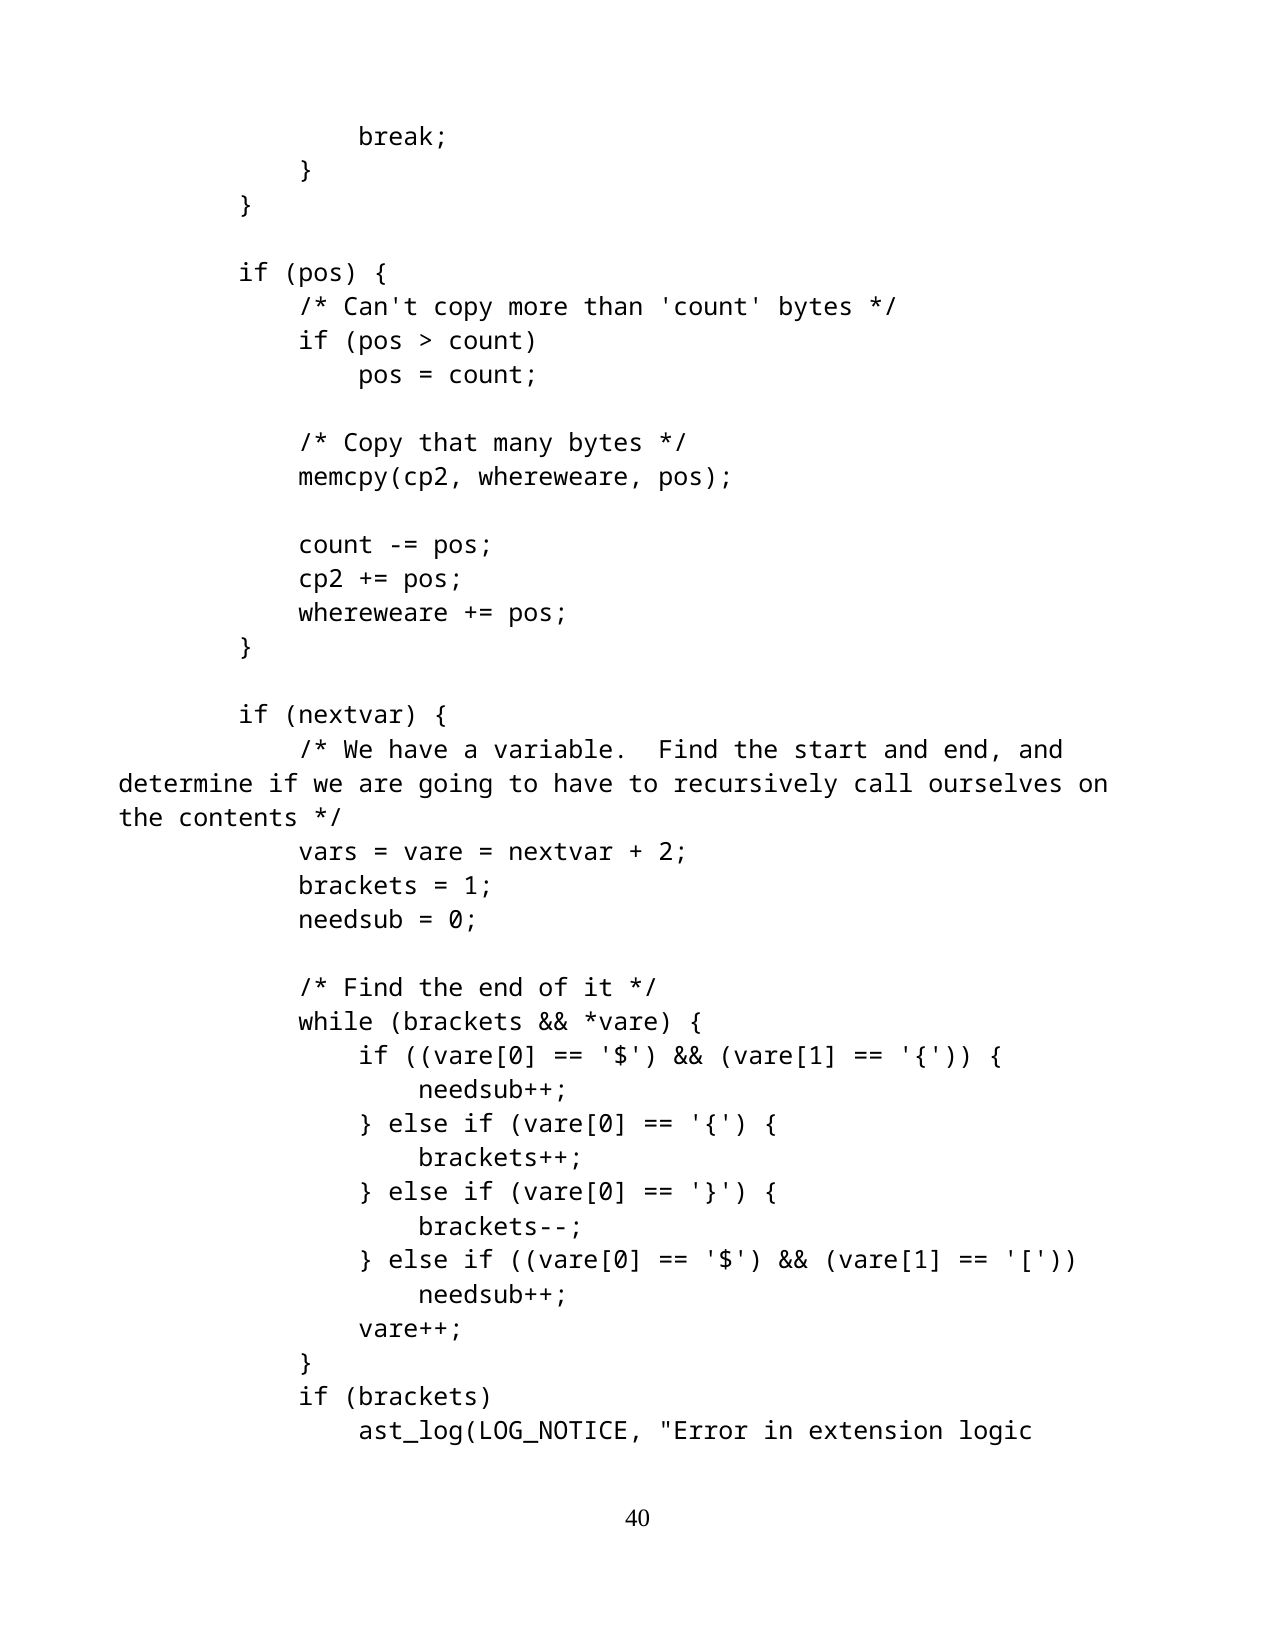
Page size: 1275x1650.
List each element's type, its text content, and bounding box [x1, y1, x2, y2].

text } [118, 629, 1157, 663]
text needsub++; [118, 1276, 1157, 1310]
text needsub++; [118, 1072, 1157, 1106]
text vars = vare = nextvar + 2; [118, 833, 1157, 867]
text /* Find the end of it */ [118, 970, 1157, 1004]
text count -= pos; [118, 527, 1157, 561]
text if (pos > count) [118, 322, 1157, 357]
text while (brackets && *vare) { [118, 1004, 1157, 1038]
text needsub = 0; [118, 902, 1157, 936]
text pos = count; [118, 357, 1157, 391]
text } else if (vare[0] == '}') { [118, 1174, 1157, 1208]
text brackets = 1; [118, 867, 1157, 902]
text if (brackets) [118, 1378, 1157, 1412]
text /* We have a variable. Find the start and end, and determine if we are going to have to recursively call ourselves on the contents */ [118, 731, 1157, 833]
text if (pos) { [118, 254, 1157, 288]
text brackets--; [118, 1208, 1157, 1242]
text ast_log(LOG_NOTICE, "Error in extension logic [118, 1412, 1157, 1447]
text whereweare += pos; [118, 595, 1157, 629]
text /* Copy that many bytes */ [118, 425, 1157, 459]
text break; [118, 118, 1157, 152]
text } else if ((vare[0] == '$') && (vare[1] == '[')) [118, 1242, 1157, 1276]
text } [118, 152, 1157, 186]
text if (nextvar) { [118, 697, 1157, 731]
text vare++; [118, 1310, 1157, 1344]
text if ((vare[0] == '$') && (vare[1] == '{')) { [118, 1038, 1157, 1072]
text cp2 += pos; [118, 561, 1157, 595]
text brackets++; [118, 1140, 1157, 1174]
text /* Can't copy more than 'count' bytes */ [118, 288, 1157, 322]
text } [118, 1344, 1157, 1378]
text memcpy(cp2, whereweare, pos); [118, 459, 1157, 493]
text } else if (vare[0] == '{') { [118, 1106, 1157, 1140]
text } [118, 186, 1157, 220]
